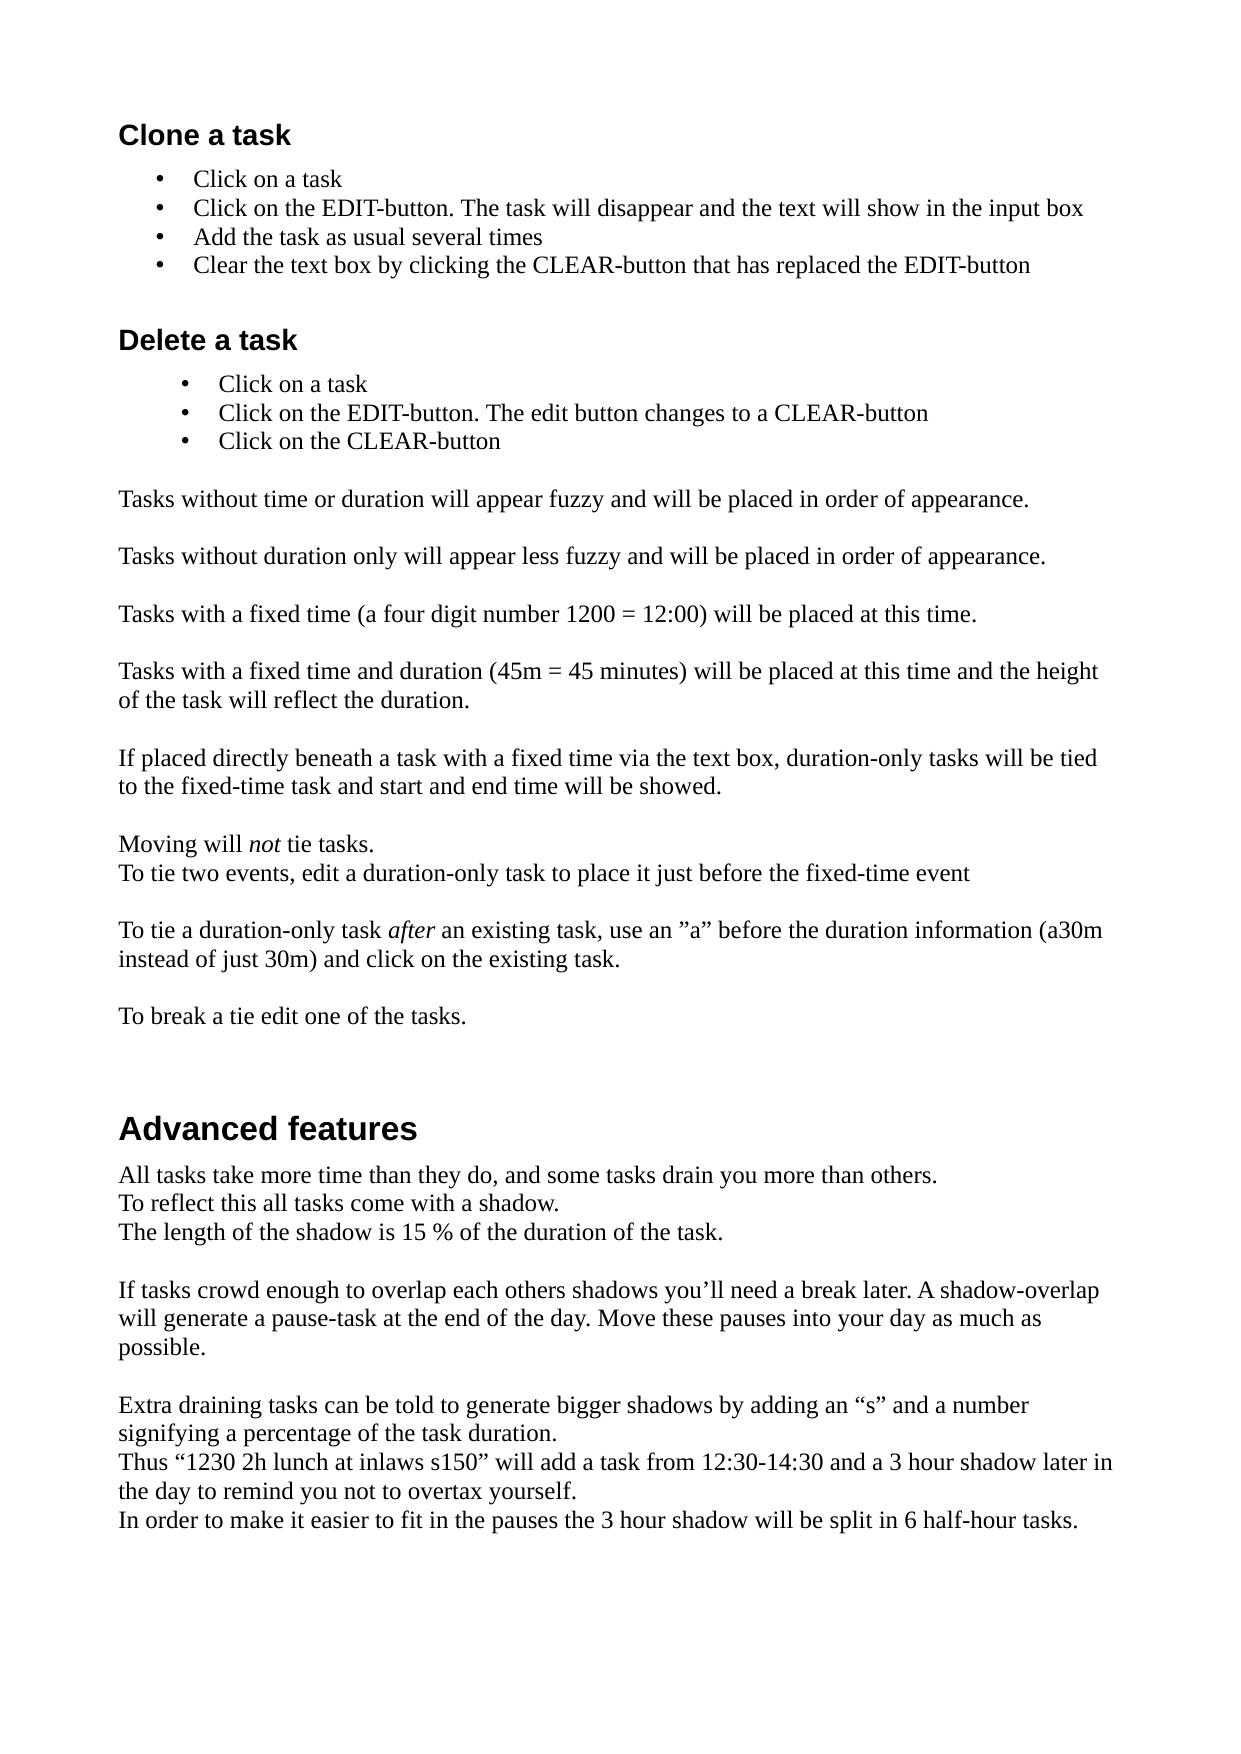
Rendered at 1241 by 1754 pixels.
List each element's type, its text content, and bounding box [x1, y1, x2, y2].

text To tie a duration-only task after an existing task, use an ”a” before the duration information (a30m instead of just 30m) and click on the existing task. [118, 915, 1122, 973]
text To tie two events, edit a duration-only task to place it just before the fixed-time event [118, 858, 1122, 886]
subtitle Advanced features [118, 1108, 1122, 1147]
text To break a tie edit one of the tasks. [118, 1001, 1122, 1030]
text To reflect this all tasks come with a shadow. [118, 1188, 1122, 1217]
text Tasks with a fixed time and duration (45m = 45 minutes) will be placed at this time and the height of the task will reflect the duration. [118, 656, 1122, 714]
text In order to make it easier to fit in the pauses the 3 hour shadow will be split in 6 half-hour tasks. [118, 1505, 1122, 1533]
list Click on a task [181, 369, 1122, 398]
list Click on the EDIT-button. The edit button changes to a CLEAR-button [181, 398, 1122, 426]
text All tasks take more time than they do, and some tasks drain you more than others. [118, 1160, 1122, 1188]
text Extra draining tasks can be told to generate bigger shadows by adding an “s” and a number signifying a percentage of the task duration. [118, 1390, 1122, 1447]
list Clear the text box by clicking the CLEAR-button that has replaced the EDIT-button [156, 251, 1122, 279]
text Tasks without time or duration will appear fuzzy and will be placed in order of appearance. [118, 484, 1122, 513]
list Click on a task [156, 164, 1122, 193]
subtitle Clone a task [118, 118, 1122, 152]
subtitle Delete a task [118, 323, 1122, 356]
text The length of the shadow is 15 % of the duration of the task. [118, 1217, 1122, 1246]
list Click on the EDIT-button. The task will disappear and the text will show in the input box [156, 193, 1122, 222]
text If tasks crowd enough to overlap each others shadows you’ll need a break later. A shadow-overlap will generate a pause-task at the end of the day. Move these pauses into your day as much as possible. [118, 1275, 1122, 1361]
text If placed directly beneath a task with a fixed time via the text box, duration-only tasks will be tied to the fixed-time task and start and end time will be showed. [118, 743, 1122, 800]
text Thus “1230 2h lunch at inlaws s150” will add a task from 12:30-14:30 and a 3 hour shadow later in the day to remind you not to overtax yourself. [118, 1447, 1122, 1505]
text Tasks with a fixed time (a four digit number 1200 = 12:00) will be placed at this time. [118, 599, 1122, 628]
text Tasks without duration only will appear less fuzzy and will be placed in order of appearance. [118, 541, 1122, 570]
text Moving will not tie tasks. [118, 829, 1122, 858]
list Click on the CLEAR-button [181, 426, 1122, 455]
list Add the task as usual several times [156, 222, 1122, 251]
